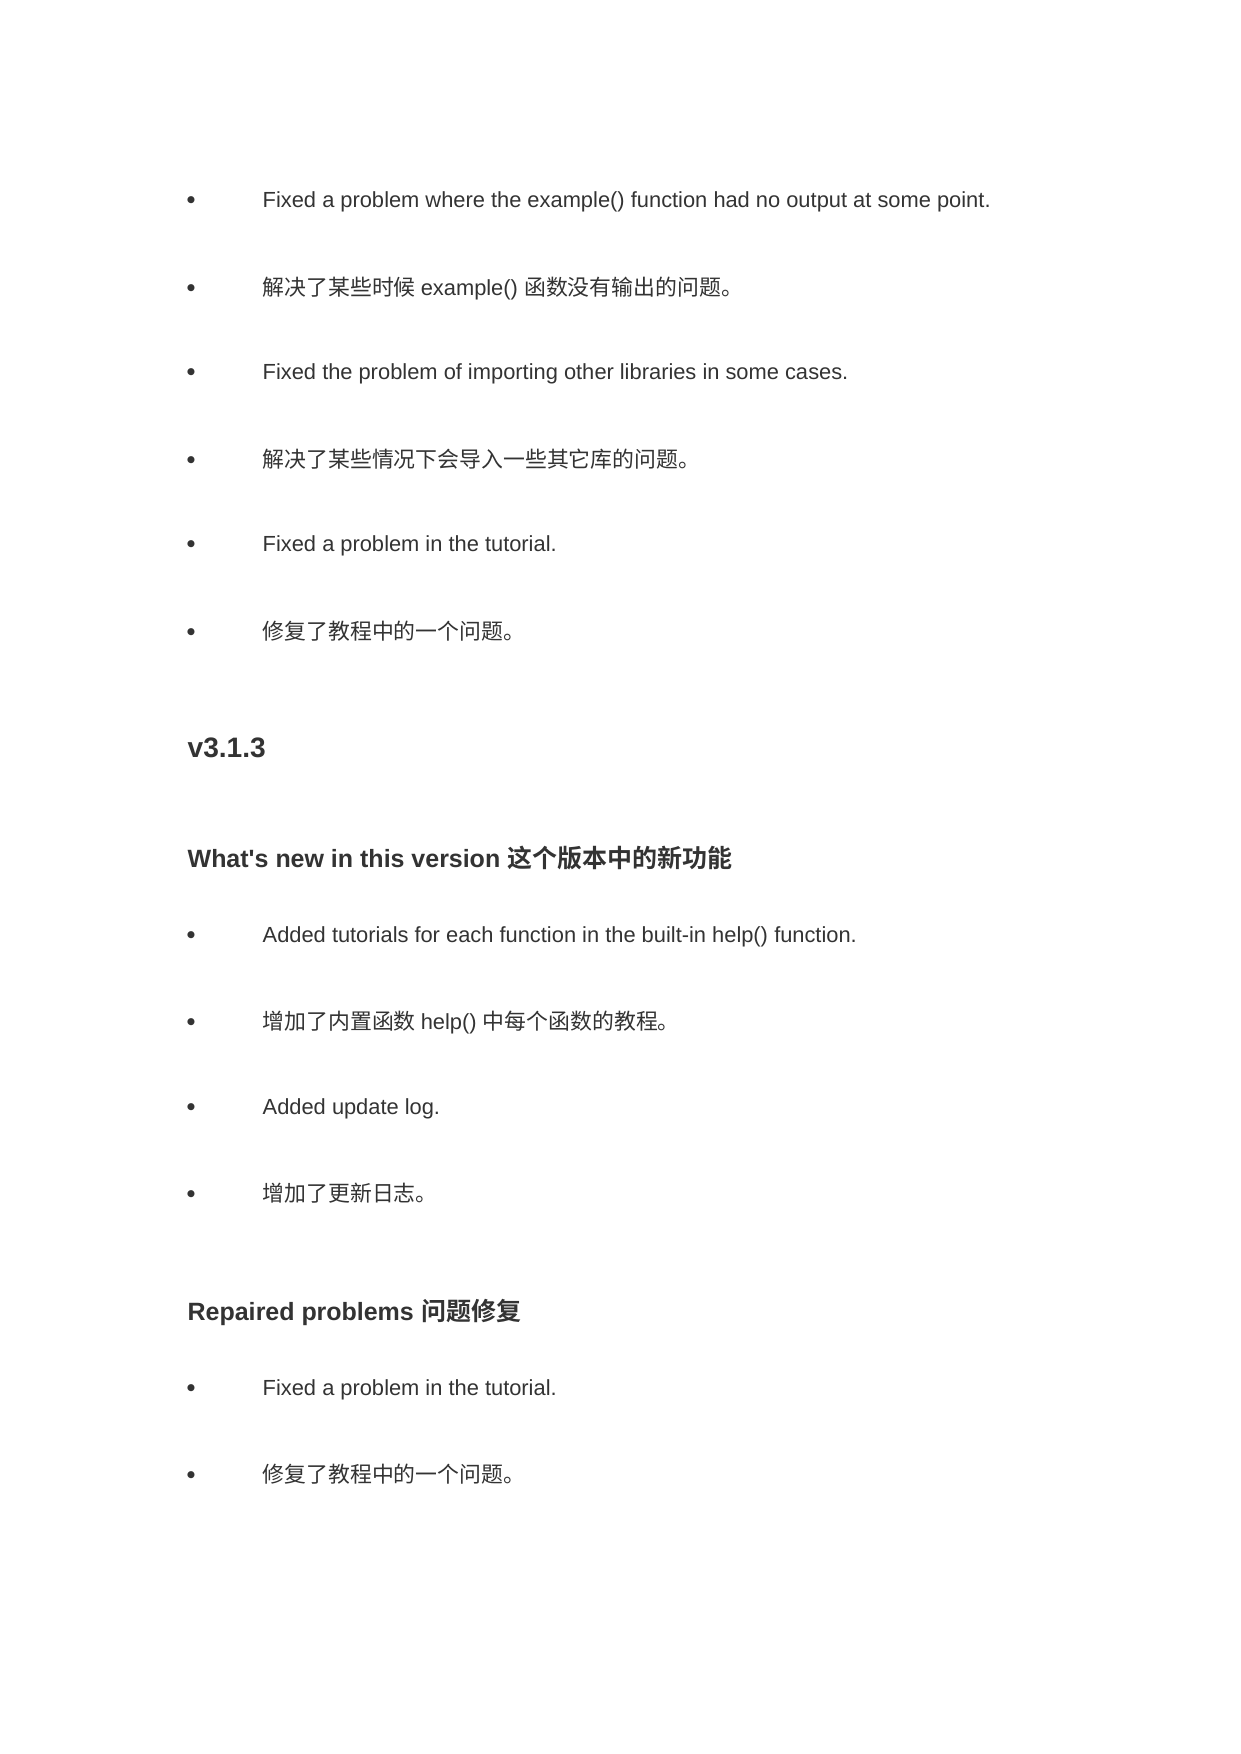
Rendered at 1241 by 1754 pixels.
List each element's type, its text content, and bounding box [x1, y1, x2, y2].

list 解决了某些时候 example() 函数没有输出的问题。 [187, 244, 1053, 307]
list 修复了教程中的一个问题。 [187, 1432, 1053, 1494]
list 解决了某些情况下会导入一些其它库的问题。 [187, 416, 1053, 478]
list Fixed a problem where the example() function had no output at some point. [187, 158, 1053, 221]
list Fixed a problem in the tutorial. [187, 502, 1053, 564]
list Added update log. [187, 1064, 1053, 1127]
list Fixed the problem of importing other libraries in some cases. [187, 330, 1053, 393]
list Fixed a problem in the tutorial. [187, 1346, 1053, 1408]
list Added tutorials for each function in the built-in help() function. [187, 893, 1053, 955]
text What's new in this version 这个版本中的新功能 [187, 814, 1053, 877]
list 增加了内置函数 help() 中每个函数的教程。 [187, 978, 1053, 1041]
text v3.1.3 [187, 705, 1053, 768]
list 修复了教程中的一个问题。 [187, 588, 1053, 650]
text Repaired problems 问题修复 [187, 1268, 1053, 1330]
list 增加了更新日志。 [187, 1150, 1053, 1213]
